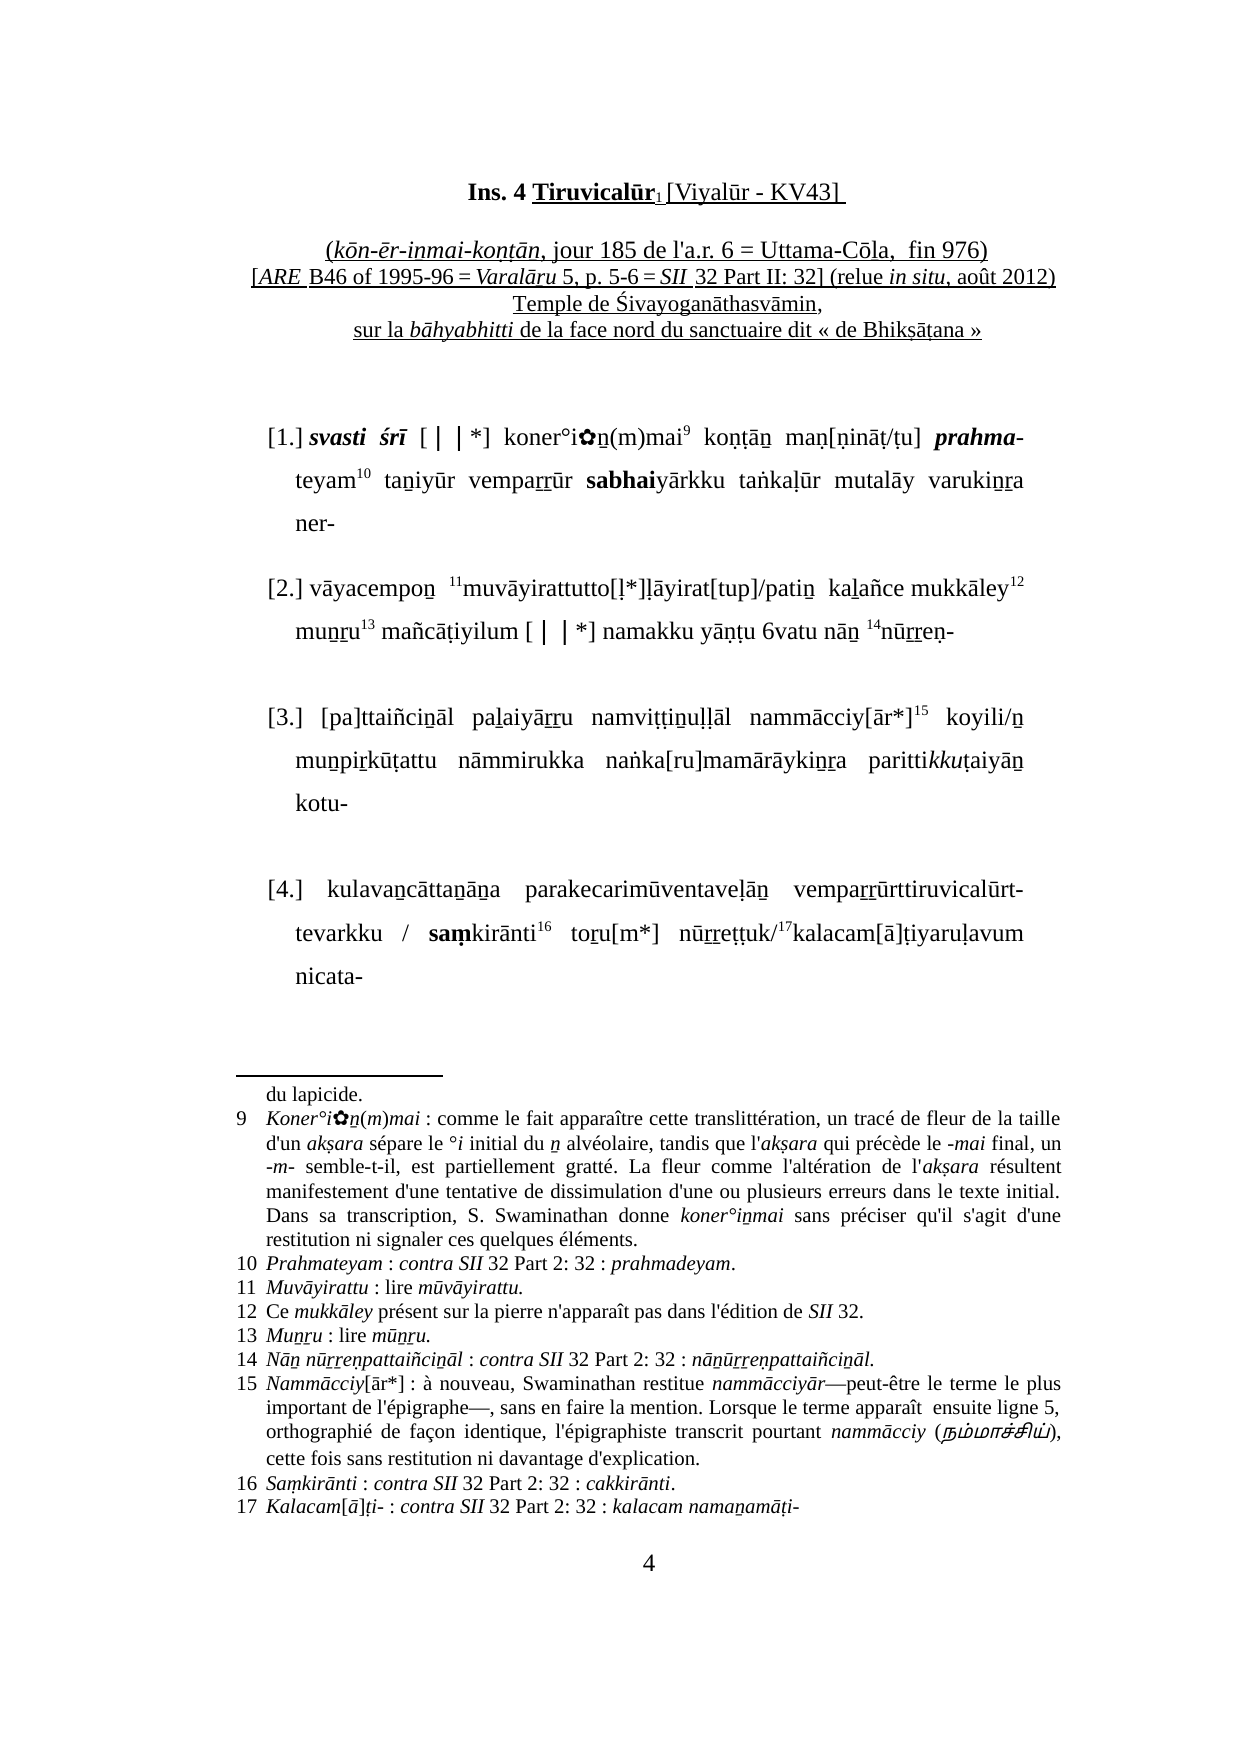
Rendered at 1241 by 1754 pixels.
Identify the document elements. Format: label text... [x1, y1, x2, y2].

text [3.] [pa]ttaiñciṉāl paḻaiyāṟṟu namviṭṭiṉuḷḷāl nammācciy[ār*] koyili/ṉ muṉpiṟkūṭattu nāmmirukka naṅka[ru]mamārāykiṉṟa parittikkuṭaiyāṉ kotu- [267, 702, 1024, 817]
text Saṃkirānti : contra SII 32 Part 2: 32 : cakkirānti. [236, 1470, 1061, 1494]
text Muṉṟu : lire mūṉṟu. [236, 1323, 1061, 1347]
text (kōn-ēr-iṉmai-koṇṭāṉ, jour 185 de l'a.r. 6 = Uttama-Cōḻa, fin 976) [252, 235, 1061, 263]
text Ce mukkāley présent sur la pierre n'apparaît pas dans l'édition de SII 32. [236, 1299, 1061, 1323]
text Prahmateyam : contra SII 32 Part 2: 32 : prahmadeyam. [236, 1251, 1061, 1275]
text du lapicide. [236, 1082, 1061, 1106]
text Temple de Śivayoganāthasvāmin, [298, 290, 1037, 316]
text Kalacam[ā]ṭi- : contra SII 32 Part 2: 32 : kalacam namaṉamāṭi- [236, 1494, 1061, 1518]
text Nammācciy[ār*] : à nouveau, Swaminathan restitue nammācciyār—peut-être le terme le plus important de l'épigraphe—, sans en faire la mention. Lorsque le terme apparaît ensuite ligne 5, orthographié de façon identique, l'épigraphiste transcrit pourtant nammācciy (நம்மாச்சிய்), cette fois sans restitution ni davantage d'explication. [236, 1371, 1061, 1470]
text [2.] vāyacempoṉ muvāyirattutto[ḷ*]ḷāyirat[tup]/patiṉ kaḻañce mukkāley muṉṟu mañcāṭiyilum [❘❘*] namakku yāṇṭu 6vatu nāṉ nūṟṟeṇ- [267, 573, 1024, 644]
text [1.] svasti śrī [❘❘*] koner°i✿ṉ(m)mai koṇṭāṉ maṇ[ṇināṭ/ṭu] prahma-teyam taṉiyūr vempaṟṟūr sabhaiyārkku taṅkaḷūr mutalāy varukiṉṟa ner- [267, 422, 1024, 537]
text Koner°i✿ṉ(m)mai : comme le fait apparaître cette translittération, un tracé de fleur de la taille d'un akṣara sépare le °i initial du ṉ alvéolaire, tandis que l'akṣara qui précède le -mai final, un -m- semble-t-il, est partiellement gratté. La fleur comme l'altération de l'akṣara résultent manifestement d'une tentative de dissimulation d'une ou plusieurs erreurs dans le texte initial. Dans sa transcription, S. Swaminathan donne koner°iṉmai sans préciser qu'il s'agit d'une restitution ni signaler ces quelques éléments. [236, 1106, 1061, 1251]
text Ins. 4 Tiruvicalūr1 [Viyalūr - KV43] [252, 177, 1061, 206]
text Muvāyirattu : lire mūvāyirattu. [236, 1275, 1061, 1299]
text Nāṉ nūṟṟeṇpattaiñciṉāl : contra SII 32 Part 2: 32 : nāṉūṟṟeṇpattaiñciṉāl. [236, 1347, 1061, 1371]
text [ARE B46 of 1995-96 = Varalāṟu 5, p. 5-6 = SII 32 Part II: 32] (relue in situ, août 2012) [245, 263, 1061, 290]
text [4.] kulavaṉcāttaṉāṉa parakecarimūventaveḷāṉ vempaṟṟūrttiruvicalūrt- tevarkku / saṃkirānti toṟu[m*] nūṟṟeṭṭuk/kalacam[ā]ṭiyaruḷavum nicata- [267, 874, 1024, 989]
text sur la bāhyabhitti de la face nord du sanctuaire dit « de Bhikṣāṭana » [298, 316, 1037, 342]
